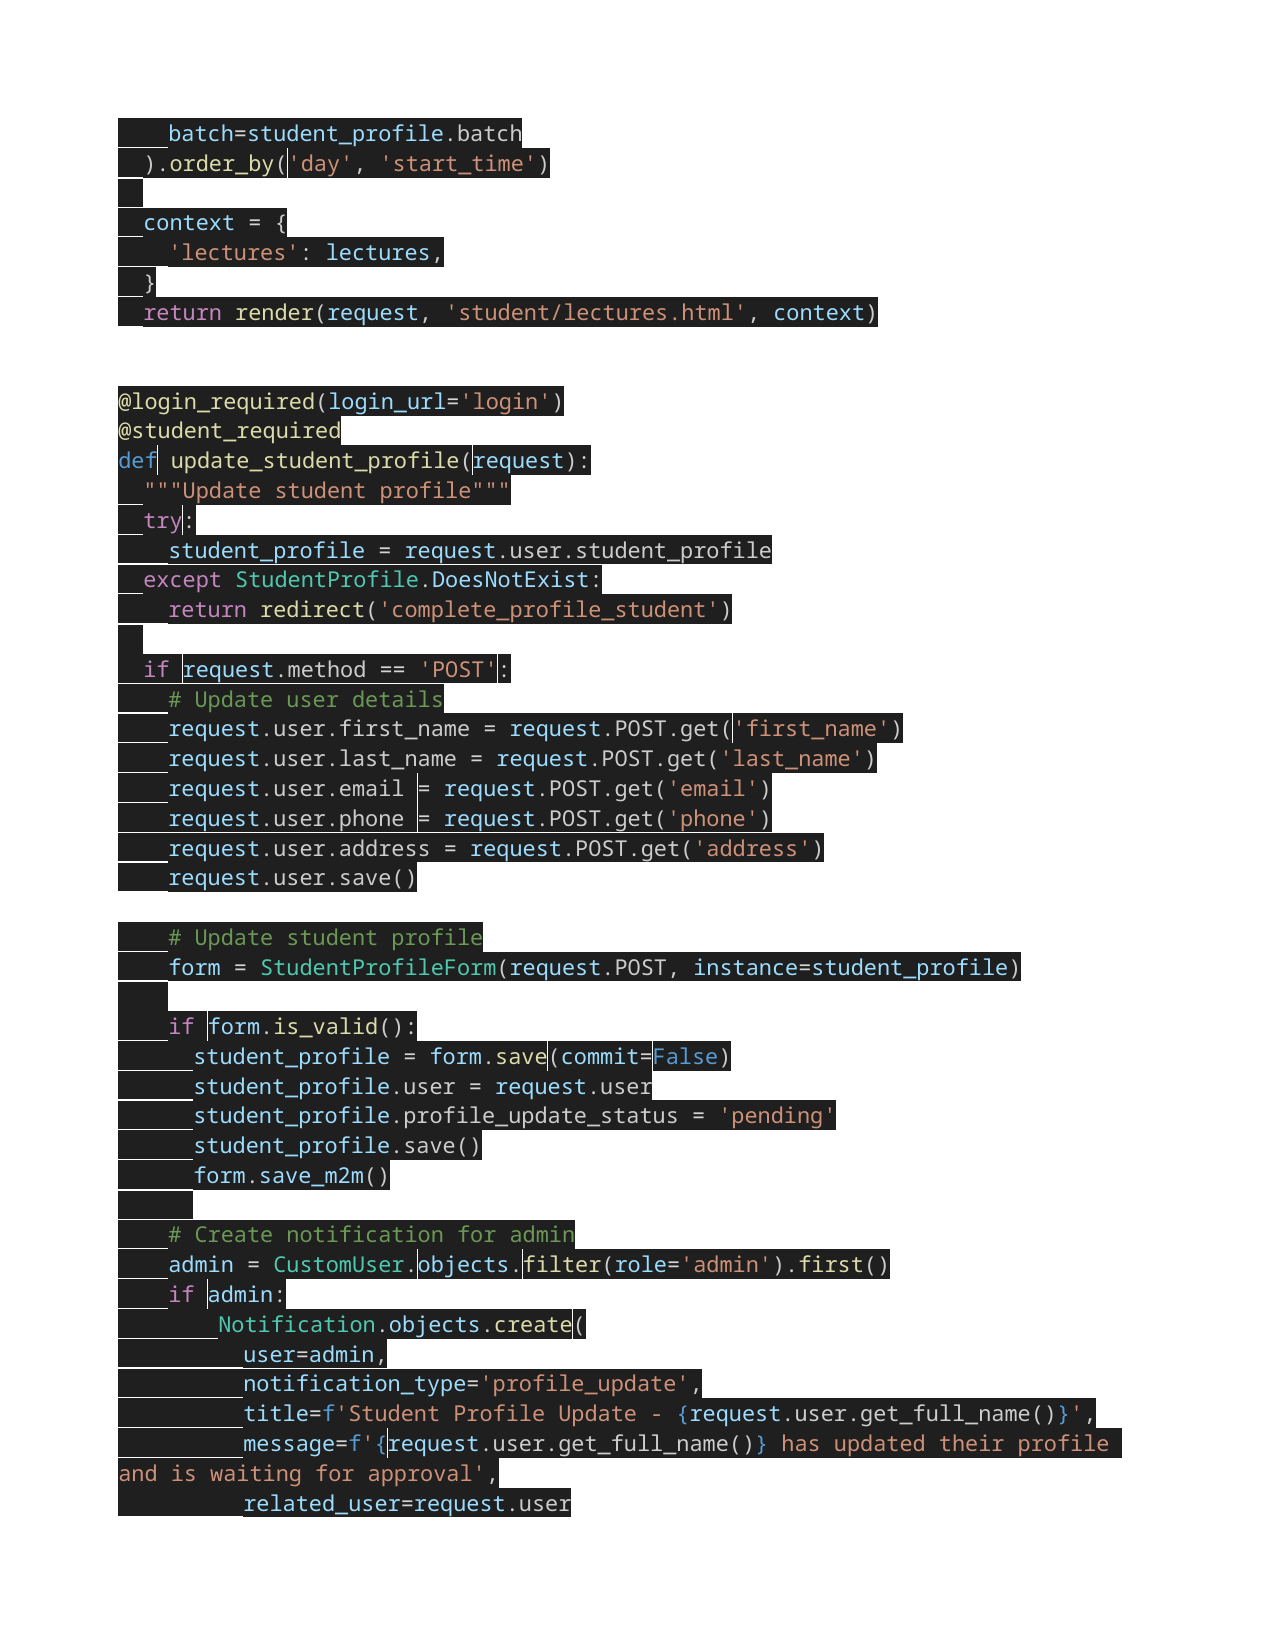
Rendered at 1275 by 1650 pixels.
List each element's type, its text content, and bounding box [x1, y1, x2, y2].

text form = StudentProfileForm(request.POST, instance=student_profile) [118, 952, 1157, 981]
text request.user.email = request.POST.get('email') [118, 773, 1157, 803]
text ).order_by('day', 'start_time') [118, 148, 1157, 178]
text """Update student profile""" [118, 475, 1157, 505]
text student_profile.user = request.user [118, 1071, 1157, 1100]
text title=f'Student Profile Update - {request.user.get_full_name()}', [118, 1398, 1157, 1428]
text # Update student profile [118, 922, 1157, 952]
text return render(request, 'student/lectures.html', context) [118, 297, 1157, 327]
text Notification.objects.create( [118, 1309, 1157, 1339]
text student_profile.save() [118, 1130, 1157, 1160]
text @login_required(login_url='login') [118, 386, 1157, 416]
text except StudentProfile.DoesNotExist: [118, 564, 1157, 594]
text form.save_m2m() [118, 1160, 1157, 1190]
text def update_student_profile(request): [118, 445, 1157, 475]
text batch=student_profile.batch [118, 118, 1157, 148]
text return redirect('complete_profile_student') [118, 594, 1157, 624]
text context = { [118, 207, 1157, 237]
text if admin: [118, 1279, 1157, 1309]
text request.user.address = request.POST.get('address') [118, 832, 1157, 862]
text request.user.first_name = request.POST.get('first_name') [118, 713, 1157, 743]
text # Update user details [118, 683, 1157, 713]
text request.user.phone = request.POST.get('phone') [118, 803, 1157, 832]
text } [118, 267, 1157, 297]
text request.user.last_name = request.POST.get('last_name') [118, 743, 1157, 773]
text # Create notification for admin [118, 1219, 1157, 1249]
text if form.is_valid(): [118, 1011, 1157, 1041]
text 'lectures': lectures, [118, 237, 1157, 267]
text user=admin, [118, 1339, 1157, 1368]
text notification_type='profile_update', [118, 1368, 1157, 1398]
text student_profile = form.save(commit=False) [118, 1041, 1157, 1071]
text request.user.save() [118, 862, 1157, 892]
text message=f'{request.user.get_full_name()} has updated their profile and is waiting for approval', [118, 1428, 1157, 1488]
text @student_required [118, 416, 1157, 445]
text if request.method == 'POST': [118, 654, 1157, 683]
text student_profile.profile_update_status = 'pending' [118, 1100, 1157, 1130]
text try: [118, 505, 1157, 535]
text admin = CustomUser.objects.filter(role='admin').first() [118, 1249, 1157, 1279]
text related_user=request.user [118, 1488, 1157, 1517]
text student_profile = request.user.student_profile [118, 535, 1157, 564]
